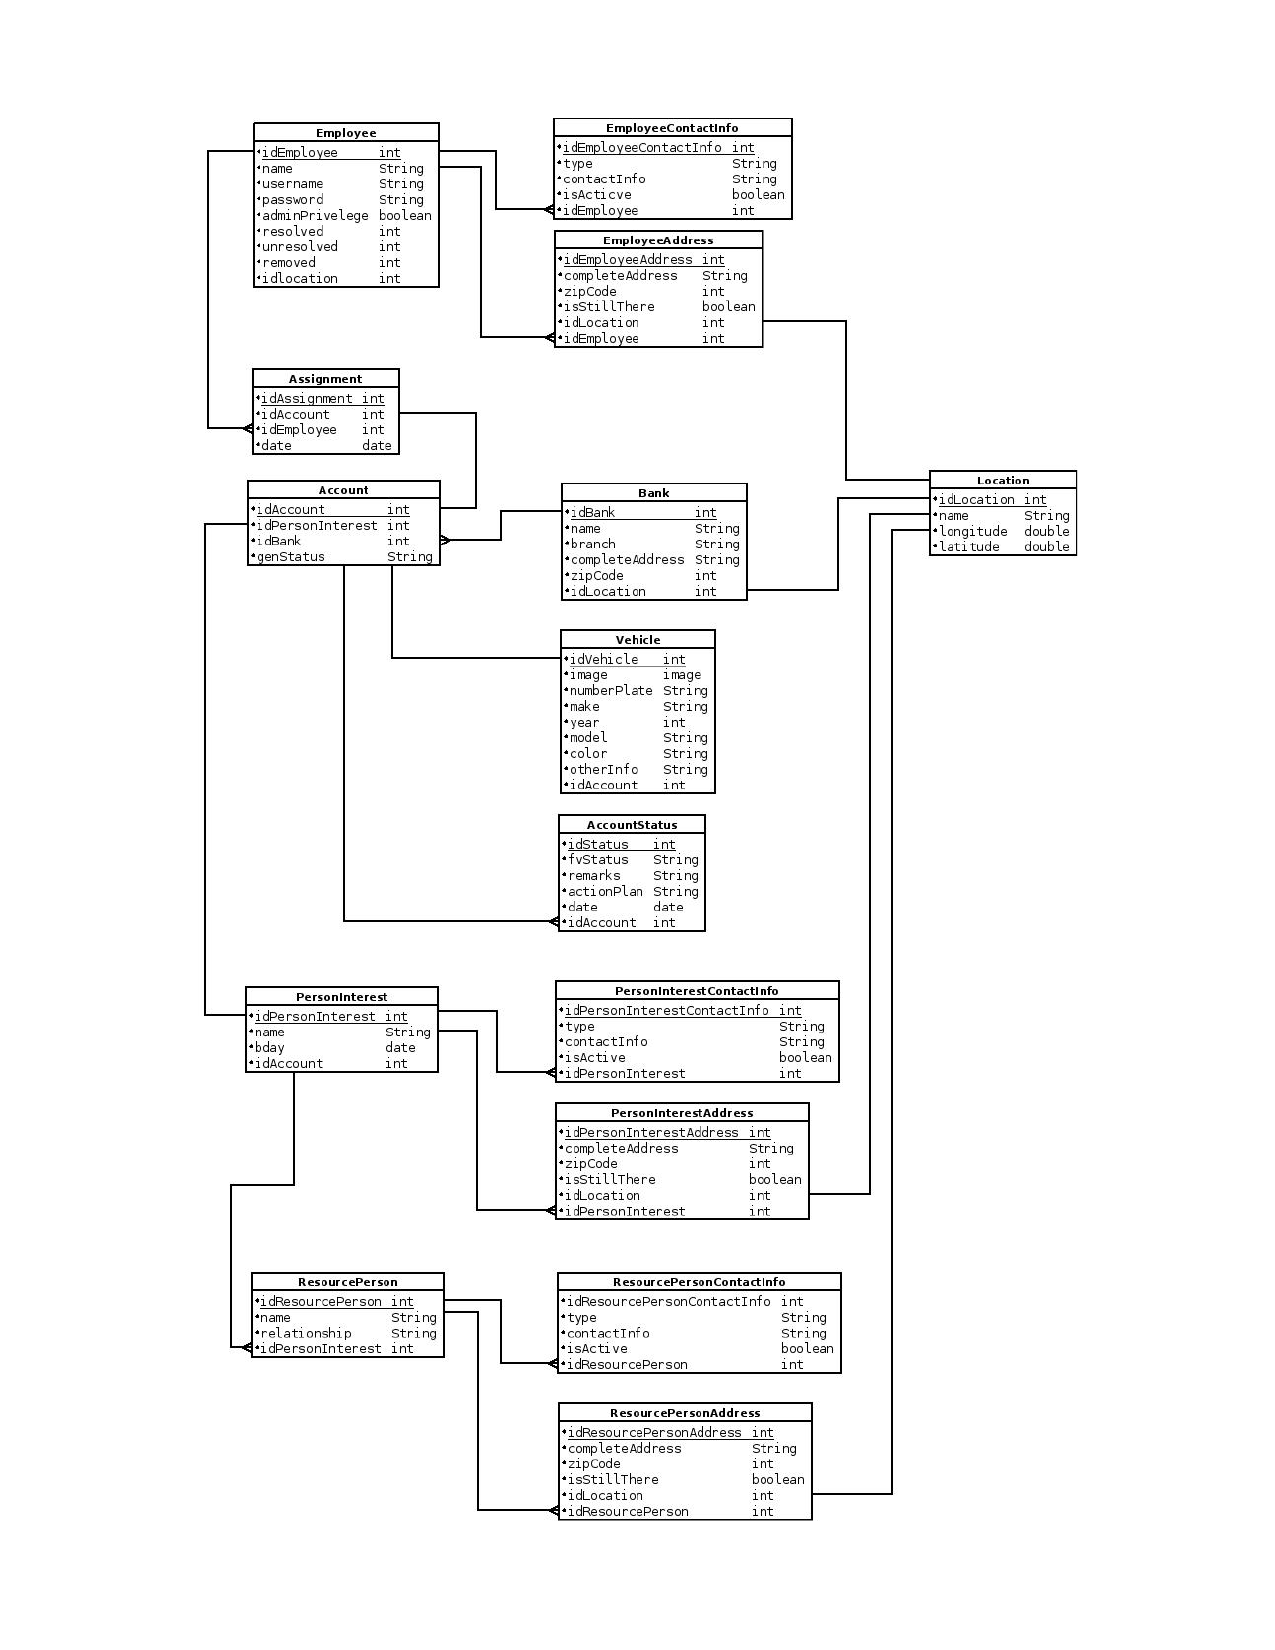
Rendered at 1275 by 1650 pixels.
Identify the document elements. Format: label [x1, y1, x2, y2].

picture [197, 118, 1078, 1521]
